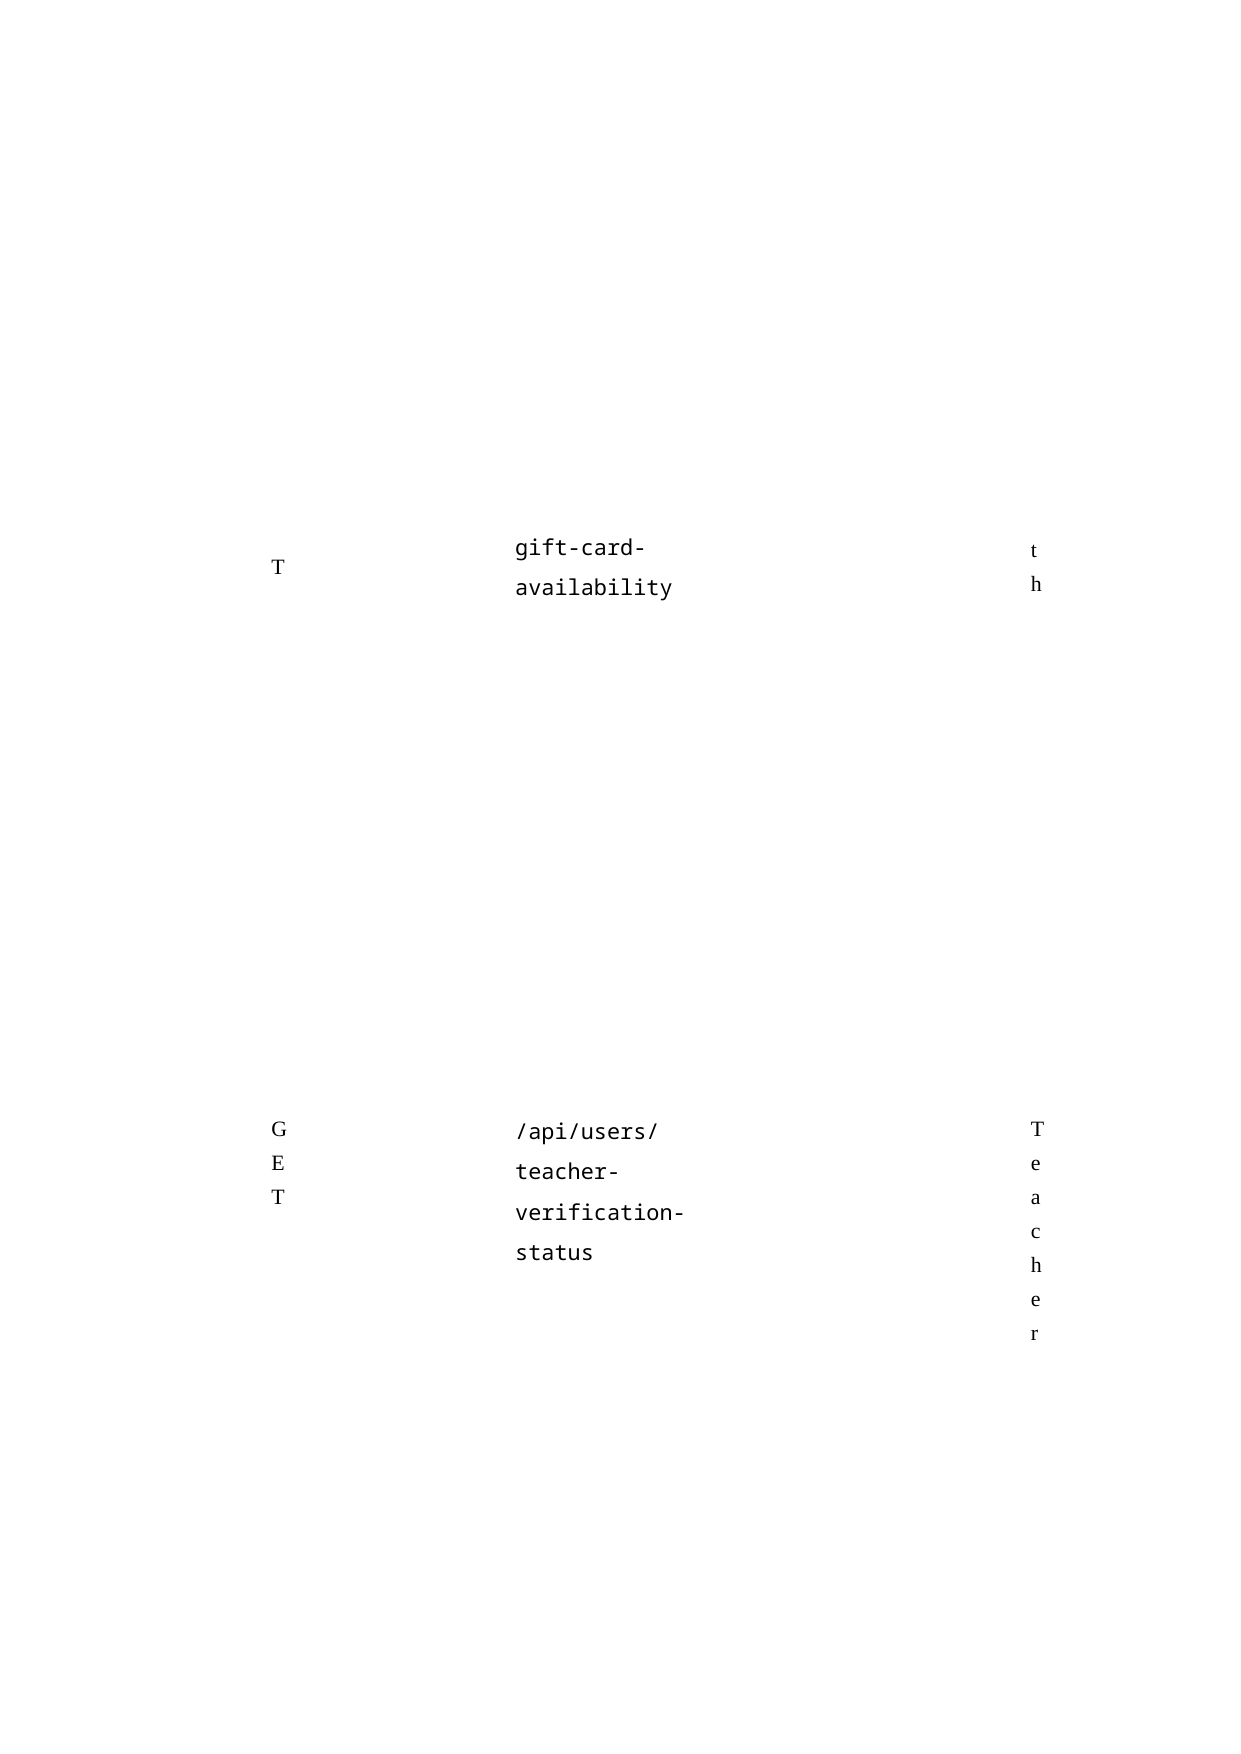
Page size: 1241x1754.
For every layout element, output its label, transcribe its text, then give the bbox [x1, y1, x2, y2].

table_cell T [118, 59, 362, 1113]
table_cell Teacher verification state [1109, 1113, 1240, 1687]
table_cell th [878, 59, 1109, 1113]
table_cell GET [118, 1113, 362, 1687]
table_cell /api/users/teacher-verification-status [362, 1113, 878, 1687]
table_cell Teacher [878, 1113, 1109, 1687]
table_cell Inventory availability by amount [1109, 59, 1240, 1113]
table_cell gift-card-availability [362, 59, 878, 1113]
